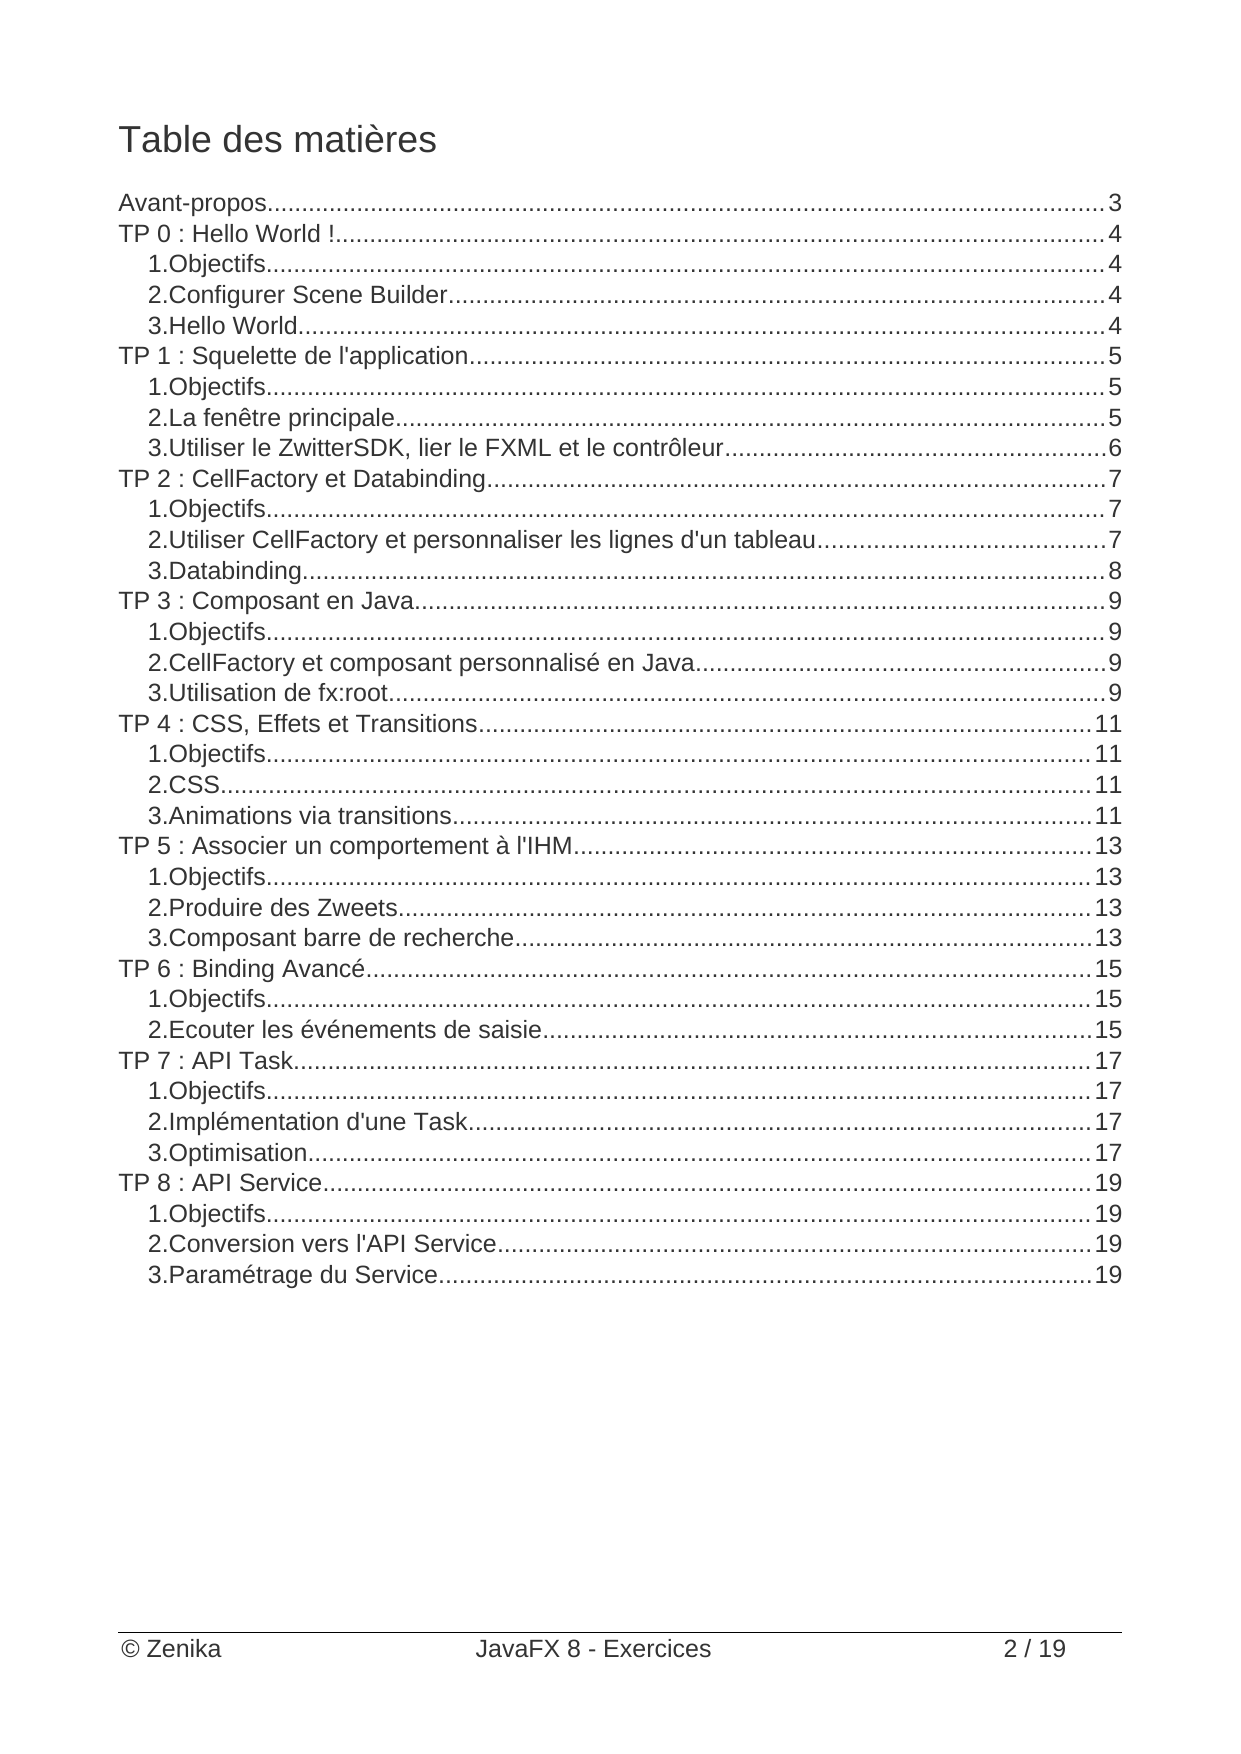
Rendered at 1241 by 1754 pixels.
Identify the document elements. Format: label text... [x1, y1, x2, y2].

text 2.La fenêtre principale 5 [148, 403, 1122, 431]
text 3.Databinding 8 [148, 556, 1122, 584]
text 2.Implémentation d'une Task 17 [148, 1108, 1122, 1136]
text 2.Utiliser CellFactory et personnaliser les lignes d'un tableau 7 [148, 526, 1122, 554]
text 3.Hello World 4 [148, 311, 1122, 339]
text 3.Utiliser le ZwitterSDK, lier le FXML et le contrôleur 6 [148, 434, 1122, 462]
text TP 2 : CellFactory et Databinding 7 [118, 464, 1122, 492]
text Avant-propos 3 [118, 189, 1122, 217]
text TP 3 : Composant en Java 9 [118, 587, 1122, 615]
text 3.Utilisation de fx:root 9 [148, 679, 1122, 707]
text TP 6 : Binding Avancé 15 [118, 954, 1122, 982]
text TP 0 : Hello World ! 4 [118, 219, 1122, 247]
text 1.Objectifs 17 [148, 1077, 1122, 1105]
text TP 1 : Squelette de l'application 5 [118, 342, 1122, 370]
text 1.Objectifs 19 [148, 1199, 1122, 1227]
text 1.Objectifs 9 [148, 618, 1122, 646]
text 2.Conversion vers l'API Service 19 [148, 1230, 1122, 1258]
text TP 4 : CSS, Effets et Transitions 11 [118, 709, 1122, 737]
text 1.Objectifs 15 [148, 985, 1122, 1013]
text 1.Objectifs 4 [148, 250, 1122, 278]
text 1.Objectifs 5 [148, 373, 1122, 401]
subtitle Table des matières [118, 118, 1122, 160]
text 1.Objectifs 13 [148, 863, 1122, 891]
text 1.Objectifs 11 [148, 740, 1122, 768]
text 2.Ecouter les événements de saisie 15 [148, 1016, 1122, 1044]
text 2.CellFactory et composant personnalisé en Java 9 [148, 648, 1122, 676]
text TP 5 : Associer un comportement à l'IHM 13 [118, 832, 1122, 860]
text 2.CSS 11 [148, 771, 1122, 799]
text 3.Paramétrage du Service 19 [148, 1261, 1122, 1289]
text 2.Produire des Zweets 13 [148, 893, 1122, 921]
text 3.Optimisation 17 [148, 1138, 1122, 1166]
text 3.Composant barre de recherche 13 [148, 924, 1122, 952]
text TP 7 : API Task 17 [118, 1046, 1122, 1074]
text 1.Objectifs 7 [148, 495, 1122, 523]
text 2.Configurer Scene Builder 4 [148, 281, 1122, 309]
text TP 8 : API Service 19 [118, 1169, 1122, 1197]
text 3.Animations via transitions 11 [148, 801, 1122, 829]
